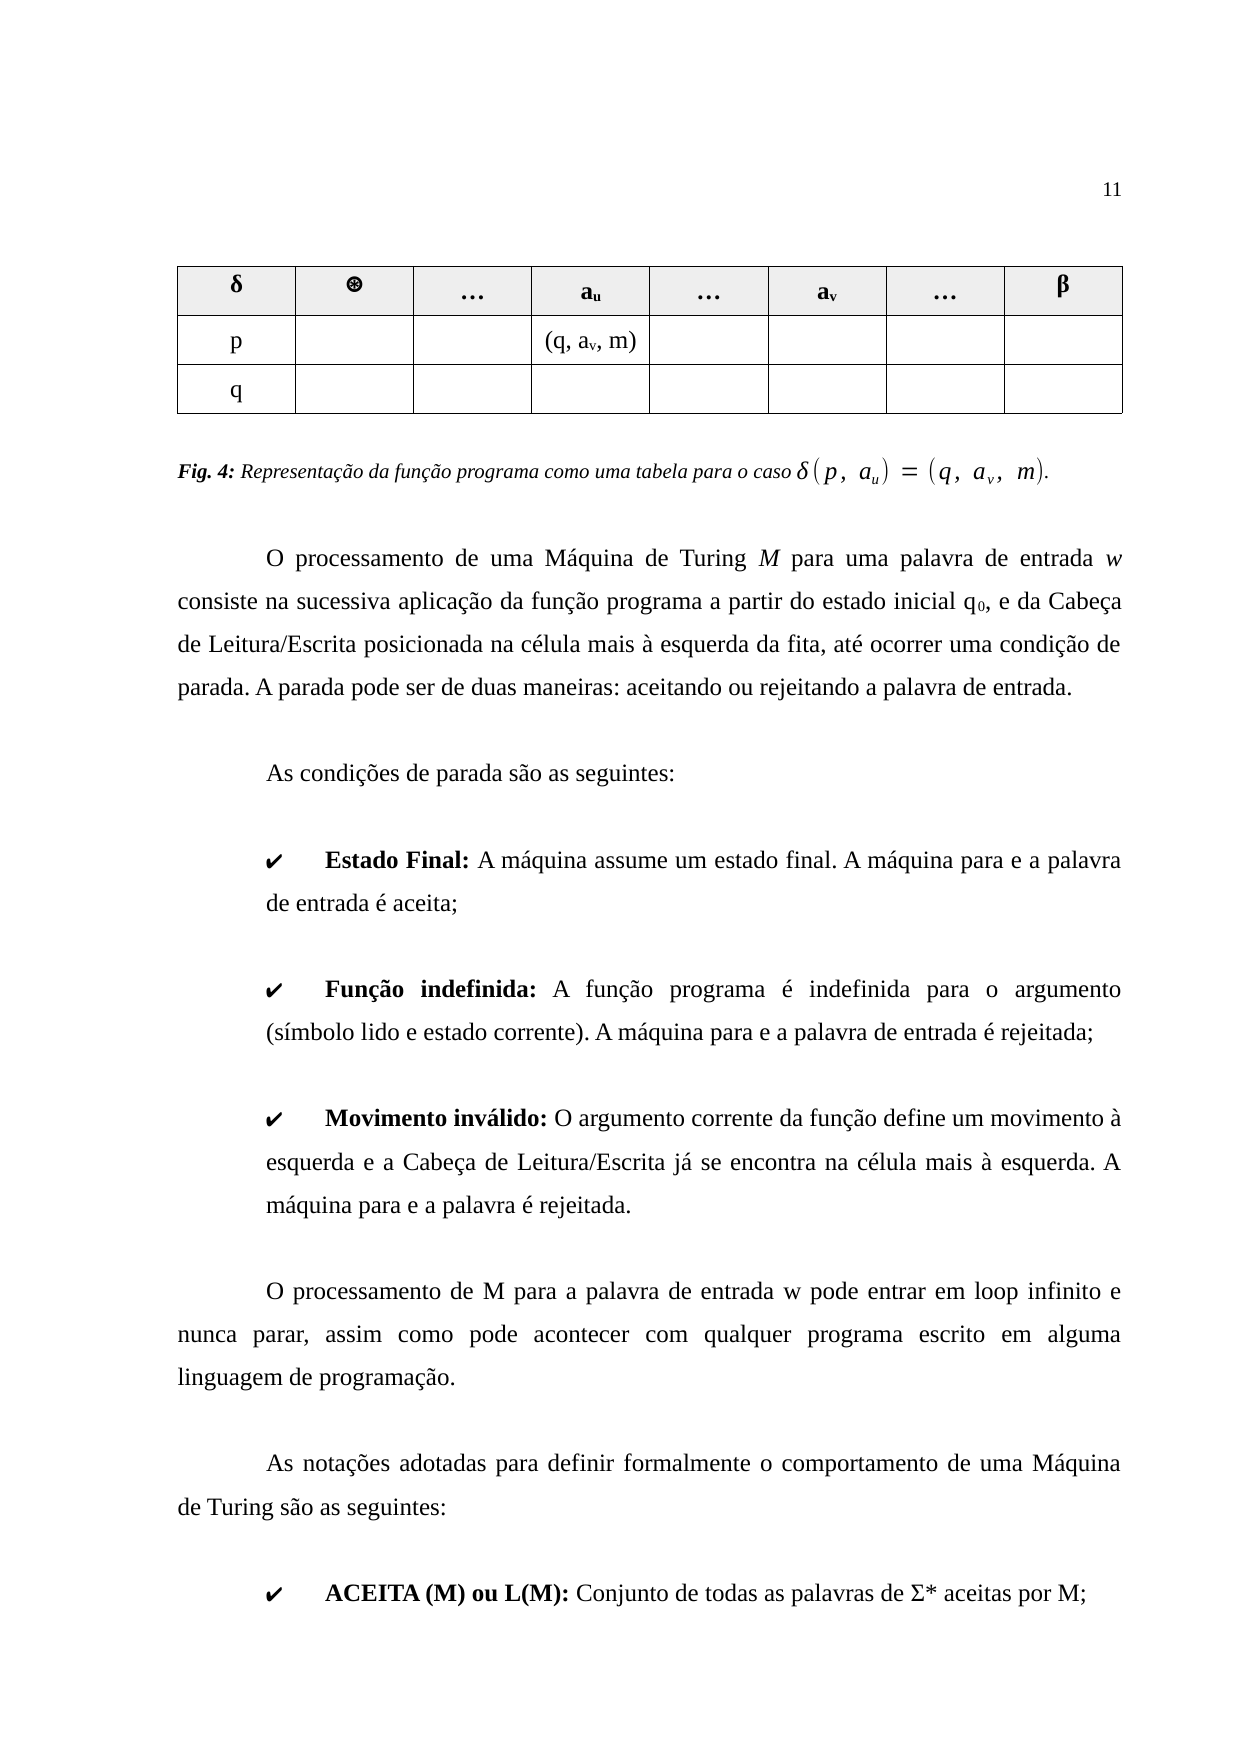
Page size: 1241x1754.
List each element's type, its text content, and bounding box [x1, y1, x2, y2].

table_header … [650, 267, 768, 315]
table_header av [769, 267, 886, 315]
table_cell (q, av, m) [532, 316, 649, 364]
list Função indefinida: A função programa é indefinida para o argumento (símbolo lido e estado corrente). A máquina para e a palavra de entrada é rejeitada; [266, 974, 1122, 1046]
table_cell [887, 316, 1004, 364]
table_cell [769, 316, 886, 364]
list Estado Final: A máquina assume um estado final. A máquina para e a palavra de entrada é aceita; [266, 845, 1122, 917]
table_cell [296, 365, 413, 413]
table_header au [532, 267, 649, 315]
table_header δ [178, 267, 295, 315]
table_header … [414, 267, 531, 315]
table_cell q [178, 365, 295, 413]
list ACEITA (M) ou L(M): Conjunto de todas as palavras de Σ* aceitas por M; [266, 1578, 1122, 1607]
table_cell [650, 365, 768, 413]
table_header ⊛ [296, 267, 413, 315]
text O processamento de uma Máquina de Turing M para uma palavra de entrada w consiste na sucessiva aplicação da função programa a partir do estado inicial q0, e da Cabeça de Leitura/Escrita posicionada na célula mais à esquerda da fita, até ocorrer uma condição de parada. A parada pode ser de duas maneiras: aceitando ou rejeitando a palavra de entrada. [177, 543, 1122, 701]
table_cell [414, 316, 531, 364]
table_cell [532, 365, 649, 413]
table_cell [650, 316, 768, 364]
table_cell [1005, 316, 1122, 364]
text As notações adotadas para definir formalmente o comportamento de uma Máquina de Turing são as seguintes: [177, 1448, 1122, 1520]
table_cell [414, 365, 531, 413]
table_cell p [178, 316, 295, 364]
table_header β [1005, 267, 1122, 315]
text O processamento de M para a palavra de entrada w pode entrar em loop infinito e nunca parar, assim como pode acontecer com qualquer programa escrito em alguma linguagem de programação. [177, 1276, 1122, 1391]
table_cell [887, 365, 1004, 413]
text As condições de parada são as seguintes: [177, 758, 1122, 787]
list Movimento inválido: O argumento corrente da função define um movimento à esquerda e a Cabeça de Leitura/Escrita já se encontra na célula mais à esquerda. A máquina para e a palavra é rejeitada. [266, 1103, 1122, 1218]
table_cell [769, 365, 886, 413]
table_cell [296, 316, 413, 364]
text Fig. 4: Representação da função programa como uma tabela para o caso . [177, 456, 1122, 488]
table_cell [1005, 365, 1122, 413]
table_header … [887, 267, 1004, 315]
